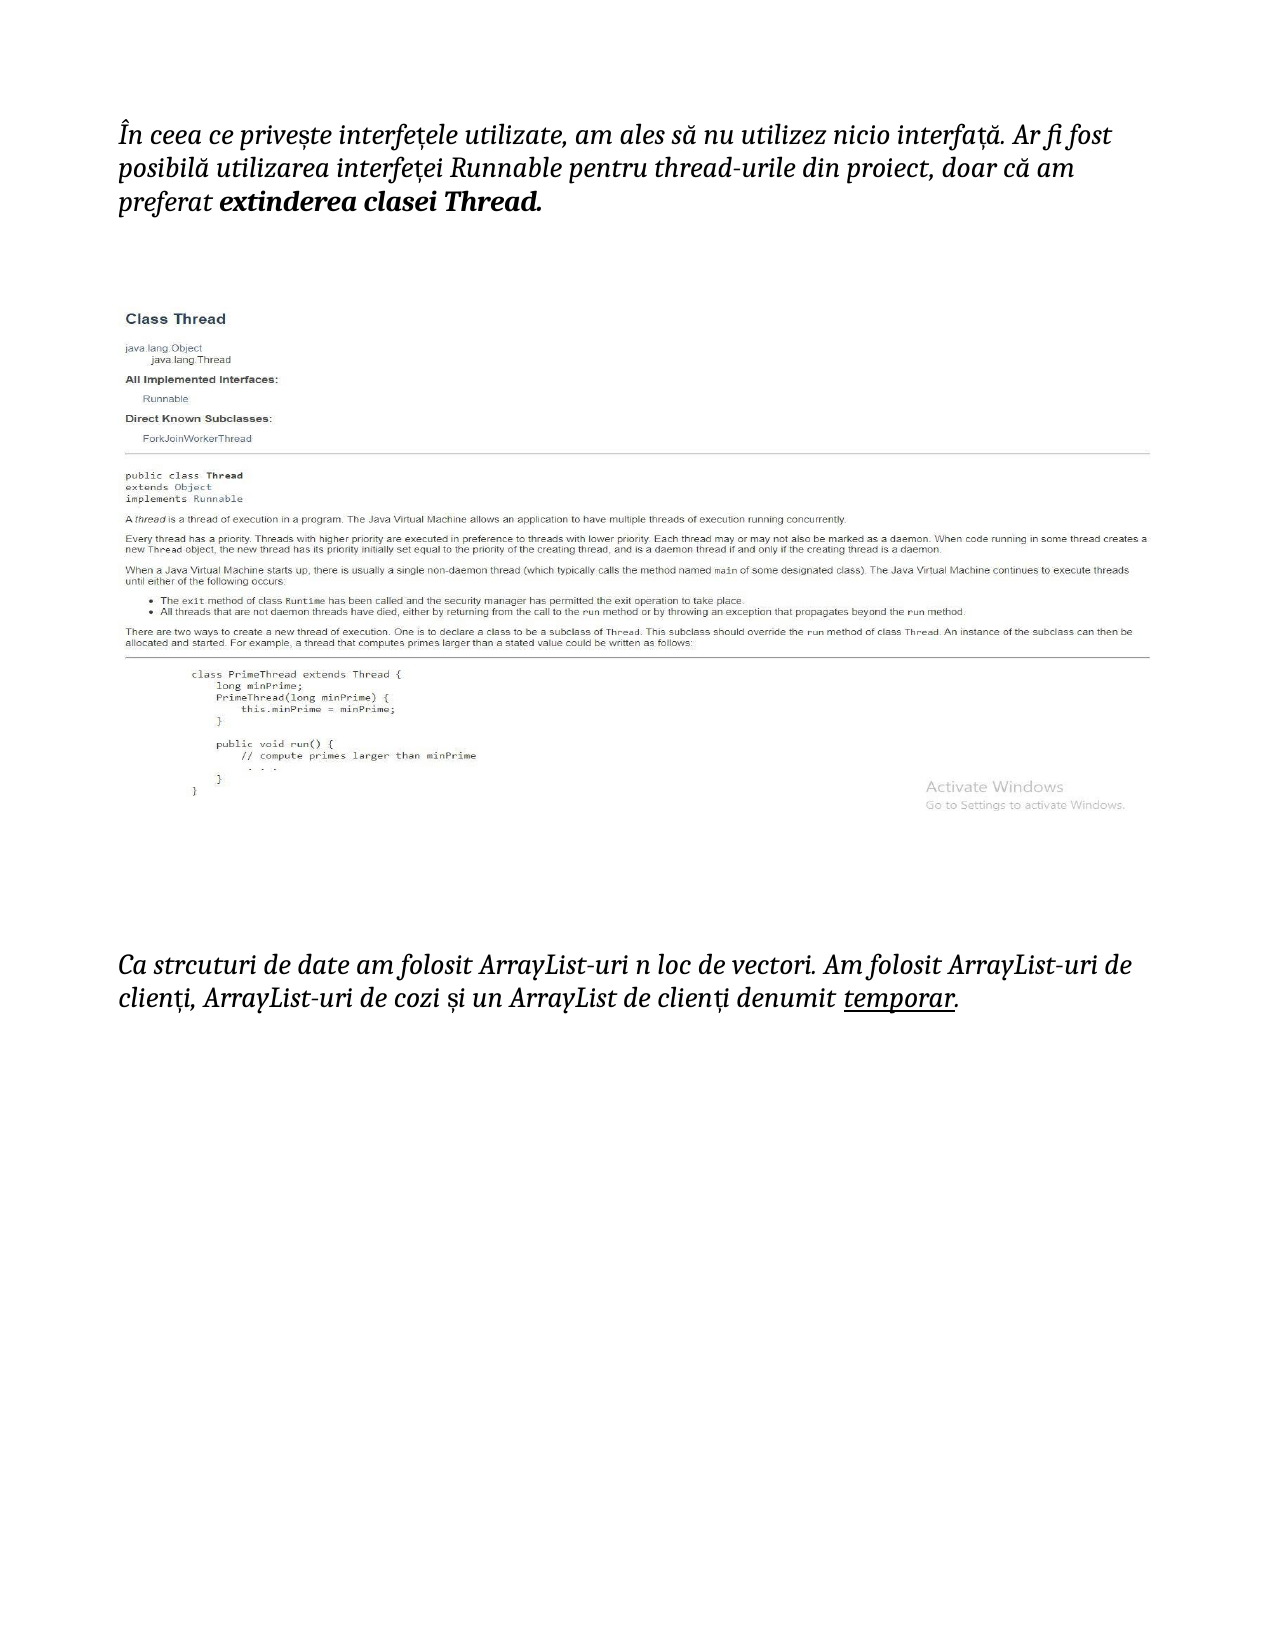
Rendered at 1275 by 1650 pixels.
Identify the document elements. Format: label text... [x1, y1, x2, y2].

picture [118, 307, 1157, 814]
text Ca strcuturi de date am folosit ArrayList-uri n loc de vectori. Am folosit ArrayList-uri de clienți, ArrayList-uri de cozi și un ArrayList de clienți denumit temporar. [118, 948, 1157, 1015]
text În ceea ce privește interfețele utilizate, am ales să nu utilizez nicio interfață. Ar fi fost posibilă utilizarea interfeței Runnable pentru thread-urile din proiect, doar că am preferat extinderea clasei Thread. [118, 118, 1157, 219]
